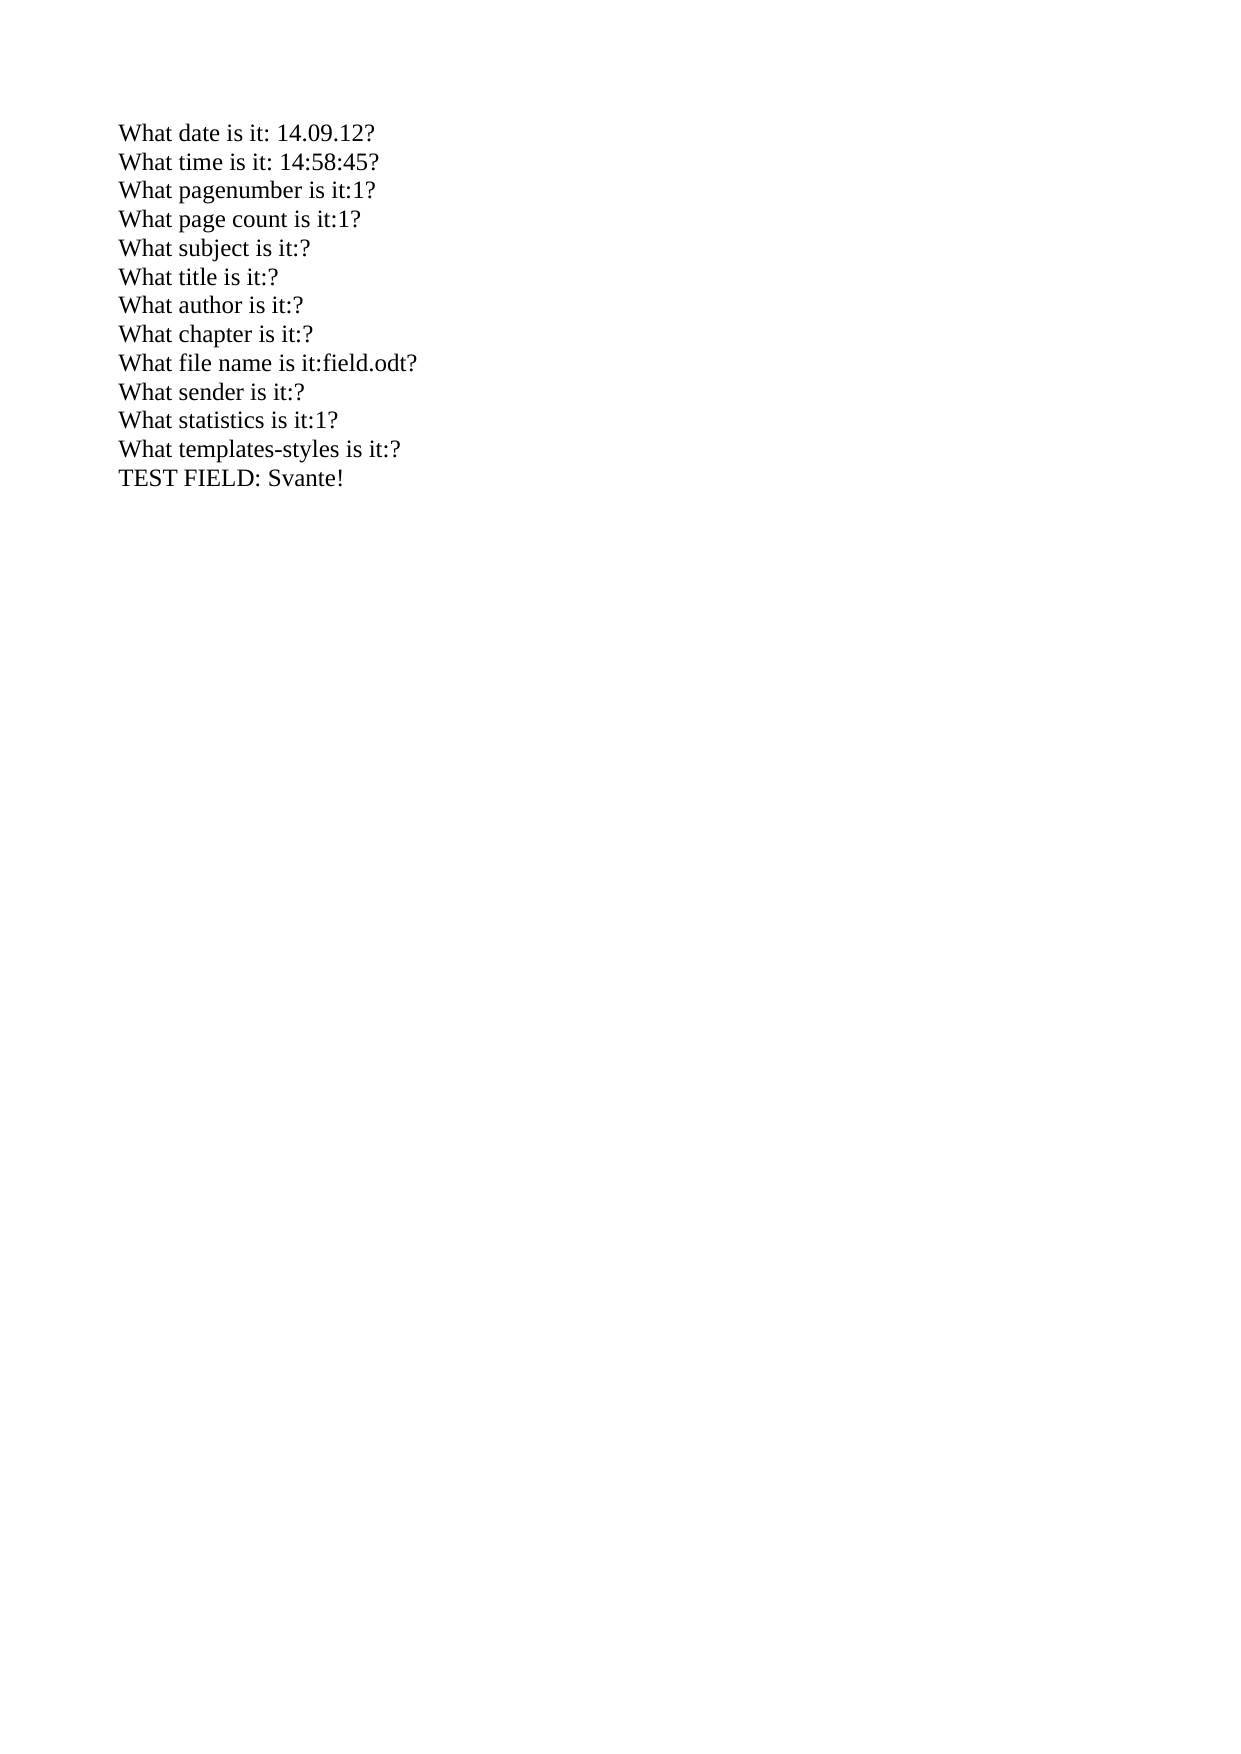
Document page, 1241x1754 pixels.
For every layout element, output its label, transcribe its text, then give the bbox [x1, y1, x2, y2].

text What page count is it:1? [118, 204, 1122, 233]
text TEST FIELD: Svante! [118, 463, 1122, 492]
text What statistics is it:1? [118, 406, 1122, 434]
text What sender is it:? [118, 377, 1122, 406]
text What time is it: 14:58:45? [118, 147, 1122, 176]
text What chapter is it:? [118, 319, 1122, 348]
text What templates-styles is it:? [118, 434, 1122, 463]
text What author is it:? [118, 291, 1122, 319]
text What pagenumber is it:1? [118, 176, 1122, 204]
text What file name is it:field.odt? [118, 348, 1122, 377]
text What title is it:? [118, 262, 1122, 291]
text What date is it: 14.09.12? [118, 118, 1122, 147]
text What subject is it:? [118, 233, 1122, 262]
